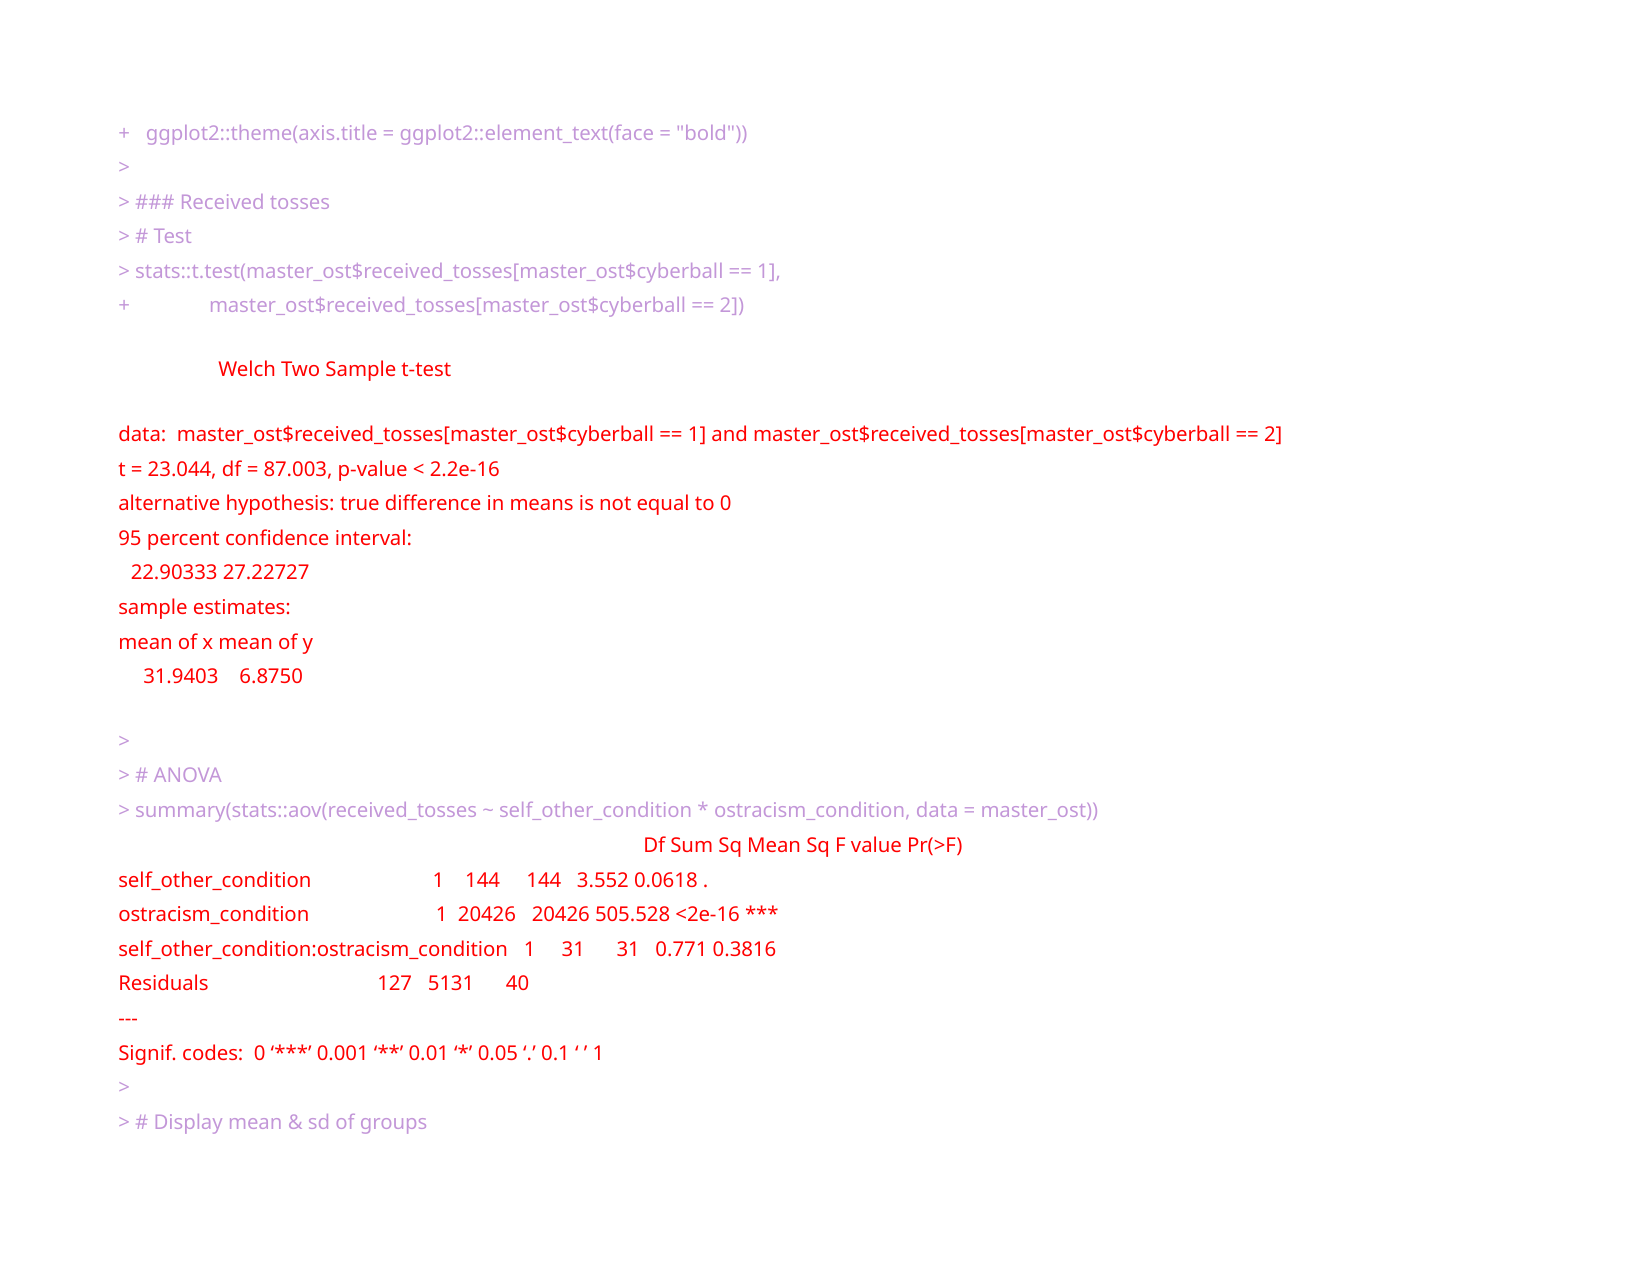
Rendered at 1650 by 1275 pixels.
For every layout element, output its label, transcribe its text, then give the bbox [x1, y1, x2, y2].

text 22.90333 27.22727 [118, 558, 1532, 586]
text Df Sum Sq Mean Sq F value Pr(>F) [118, 830, 1532, 858]
text self_other_condition:ostracism_condition 1 31 31 0.771 0.3816 [118, 934, 1532, 962]
text > summary(stats::aov(received_tosses ~ self_other_condition * ostracism_condition, data = master_ost)) [118, 796, 1532, 823]
text alternative hypothesis: true difference in means is not equal to 0 [118, 489, 1532, 516]
text > [118, 153, 1532, 180]
text + master_ost$received_tosses[master_ost$cyberball == 2]) [118, 291, 1532, 319]
text > # Test [118, 222, 1532, 249]
text > [118, 727, 1532, 754]
text Signif. codes: 0 ‘***’ 0.001 ‘**’ 0.01 ‘*’ 0.05 ‘.’ 0.1 ‘ ’ 1 [118, 1038, 1532, 1066]
text > # Display mean & sd of groups [118, 1107, 1532, 1135]
text > # ANOVA [118, 761, 1532, 789]
text mean of x mean of y [118, 627, 1532, 655]
text --- [118, 1004, 1532, 1031]
text sample estimates: [118, 593, 1532, 621]
text Residuals 127 5131 40 [118, 969, 1532, 997]
text Welch Two Sample t-test [118, 355, 1532, 383]
text 95 percent confidence interval: [118, 523, 1532, 551]
text + ggplot2::theme(axis.title = ggplot2::element_text(face = "bold")) [118, 118, 1532, 146]
text self_other_condition 1 144 144 3.552 0.0618 . [118, 865, 1532, 893]
text > [118, 1073, 1532, 1101]
text > stats::t.test(master_ost$received_tosses[master_ost$cyberball == 1], [118, 256, 1532, 284]
text 31.9403 6.8750 [118, 662, 1532, 690]
text ostracism_condition 1 20426 20426 505.528 <2e-16 *** [118, 900, 1532, 928]
text > ### Received tosses [118, 187, 1532, 215]
text t = 23.044, df = 87.003, p-value < 2.2e-16 [118, 454, 1532, 482]
text data: master_ost$received_tosses[master_ost$cyberball == 1] and master_ost$received_tosses[master_ost$cyberball == 2] [118, 419, 1532, 447]
